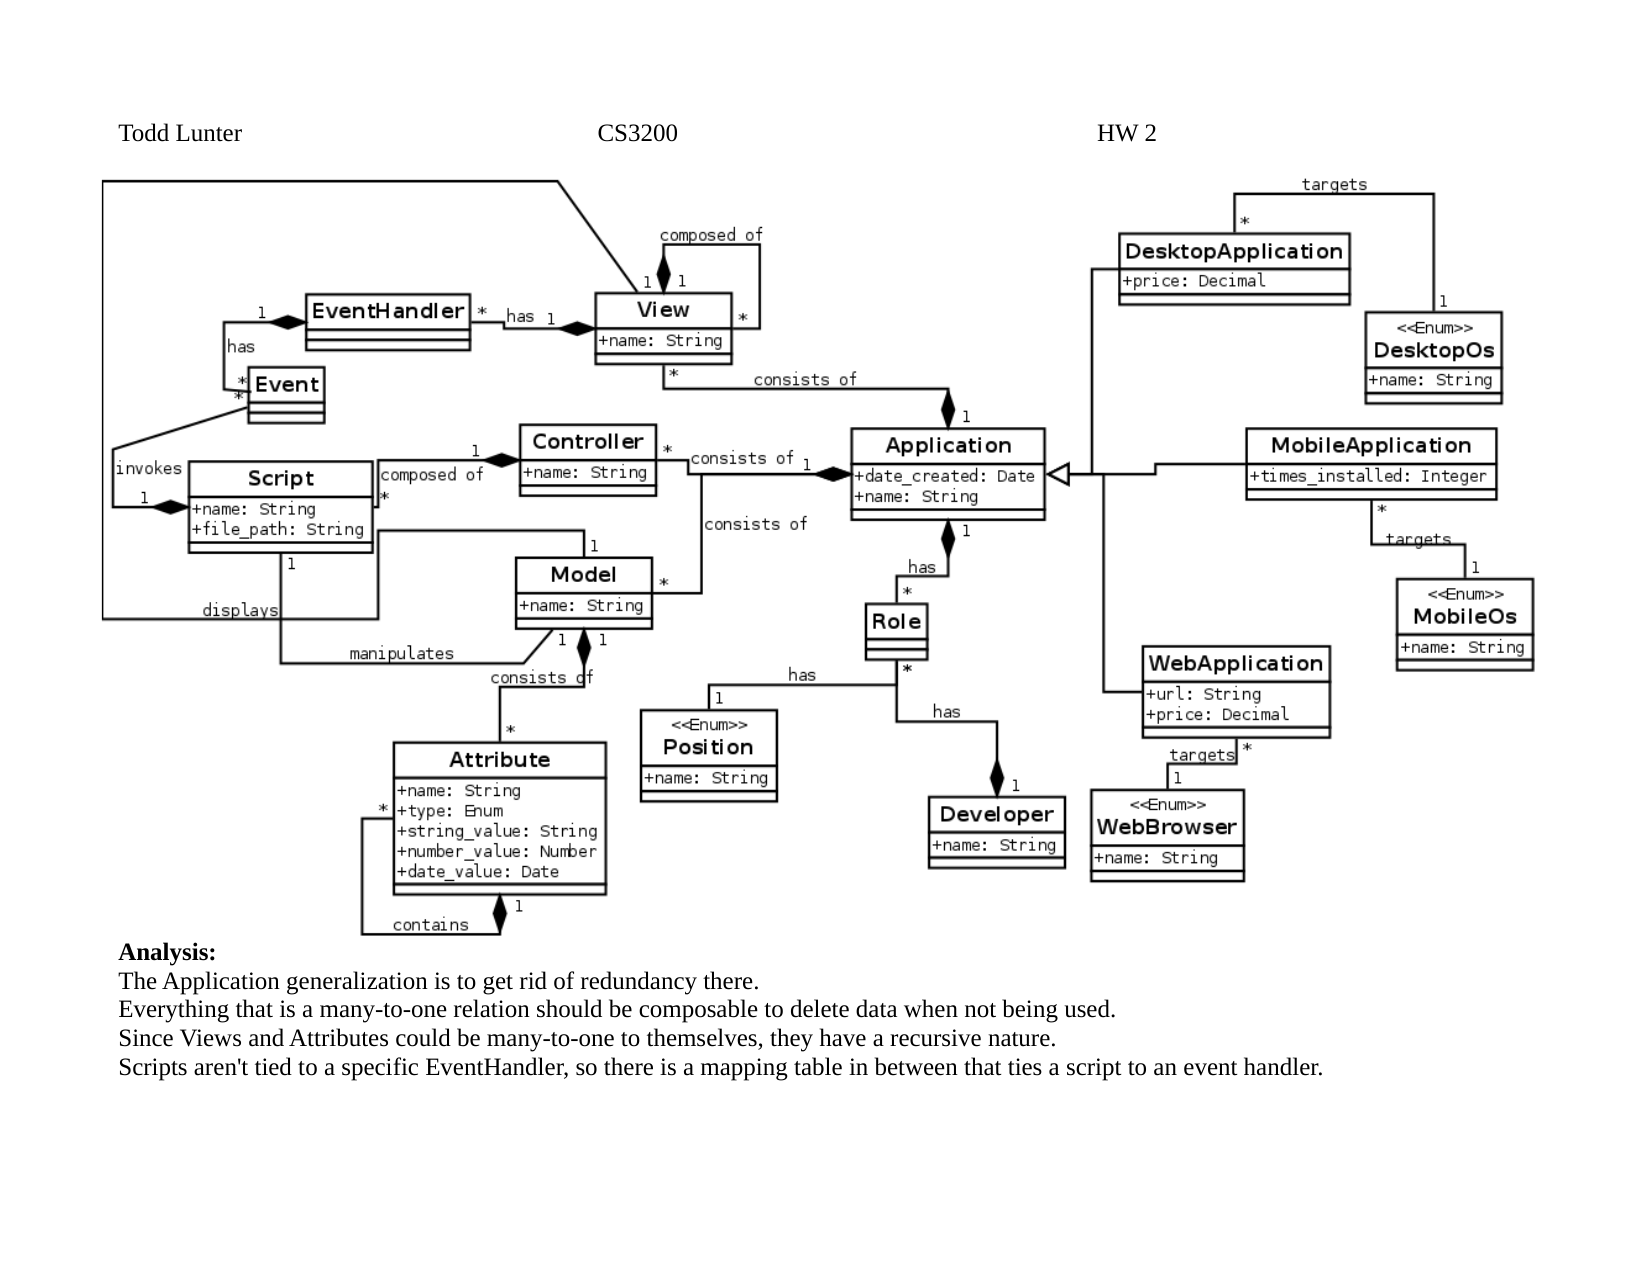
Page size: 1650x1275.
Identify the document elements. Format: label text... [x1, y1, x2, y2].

text Analysis: The Application generalization is to get rid of redundancy there. Everything that is a many-to-one relation should be composable to delete data when not being used. Since Views and Attributes could be many-to-one to themselves, they have a recursive nature. Scripts aren't tied to a specific EventHandler, so there is a mapping table in between that ties a script to an event handler. [118, 937, 1532, 1081]
picture [101, 175, 1536, 937]
